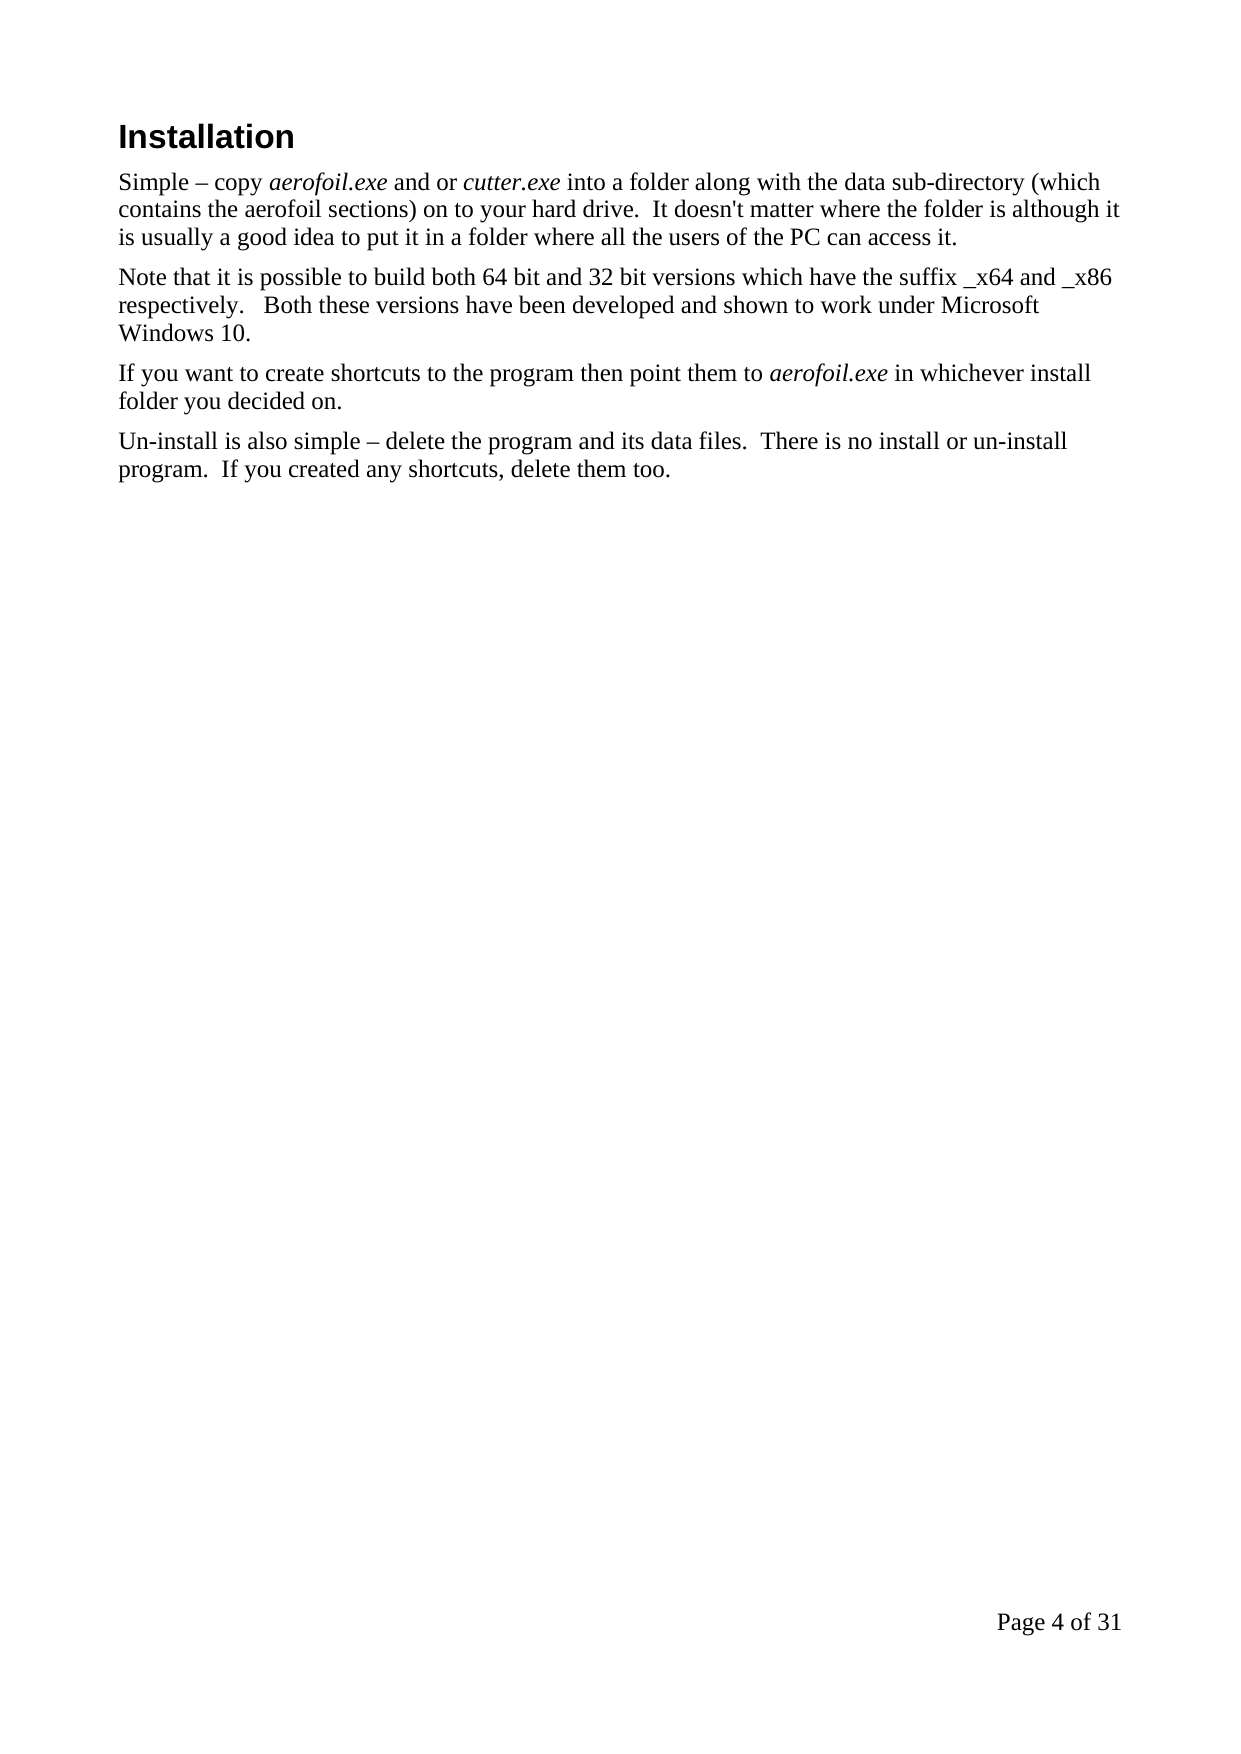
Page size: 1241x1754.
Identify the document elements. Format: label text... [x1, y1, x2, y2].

text Simple – copy aerofoil.exe and or cutter.exe into a folder along with the data sub-directory (which contains the aerofoil sections) on to your hard drive. It doesn't matter where the folder is although it is usually a good idea to put it in a folder where all the users of the PC can access it. [118, 168, 1122, 251]
text Un-install is also simple – delete the program and its data files. There is no install or un-install program. If you created any shortcuts, delete them too. [118, 427, 1122, 482]
text Note that it is possible to build both 64 bit and 32 bit versions which have the suffix _x64 and _x86 respectively. Both these versions have been developed and shown to work under Microsoft Windows 10. [118, 263, 1122, 347]
text If you want to create shortcuts to the program then point them to aerofoil.exe in whichever install folder you decided on. [118, 359, 1122, 414]
subtitle Installation [118, 118, 1122, 155]
